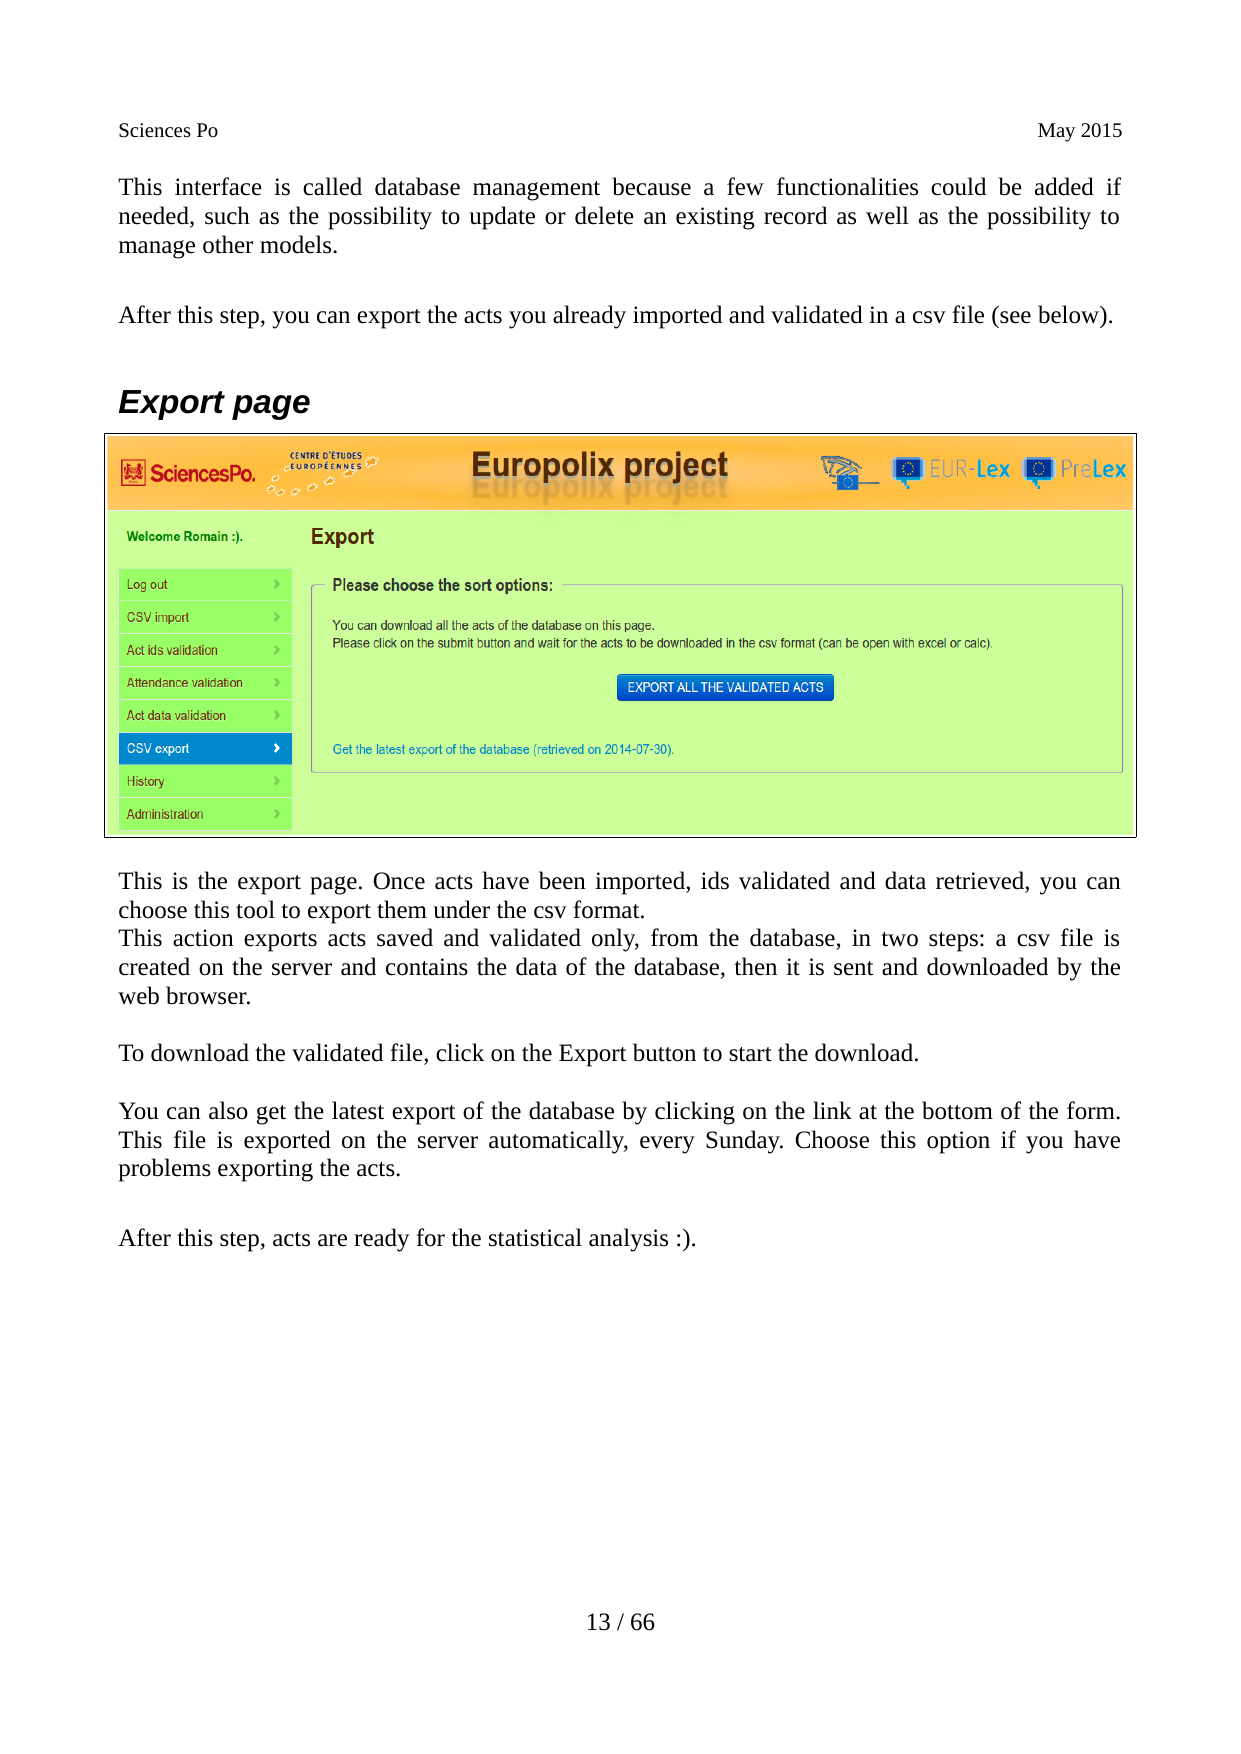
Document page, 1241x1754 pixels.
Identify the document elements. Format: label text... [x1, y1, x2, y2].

text After this step, you can export the acts you already imported and validated in a csv file (see below). [118, 300, 1122, 328]
text This action exports acts saved and validated only, from the database, in two steps: a csv file is created on the server and contains the data of the database, then it is sent and downloaded by the web browser. [118, 923, 1122, 1010]
text To download the validated file, click on the Export button to start the download. [118, 1038, 1122, 1067]
text This is the export page. Once acts have been imported, ids validated and data retrieved, you can choose this tool to export them under the csv format. [118, 866, 1122, 923]
picture [107, 436, 1134, 835]
text This interface is called database management because a few functionalities could be added if needed, such as the possibility to update or delete an existing record as well as the possibility to manage other models. [118, 172, 1122, 258]
text After this step, acts are ready for the statistical analysis :). [118, 1223, 1122, 1252]
text You can also get the latest export of the database by clicking on the link at the bottom of the form. This file is exported on the server automatically, every Sunday. Choose this option if you have problems exporting the acts. [118, 1096, 1122, 1182]
subtitle Export page [118, 382, 1122, 421]
